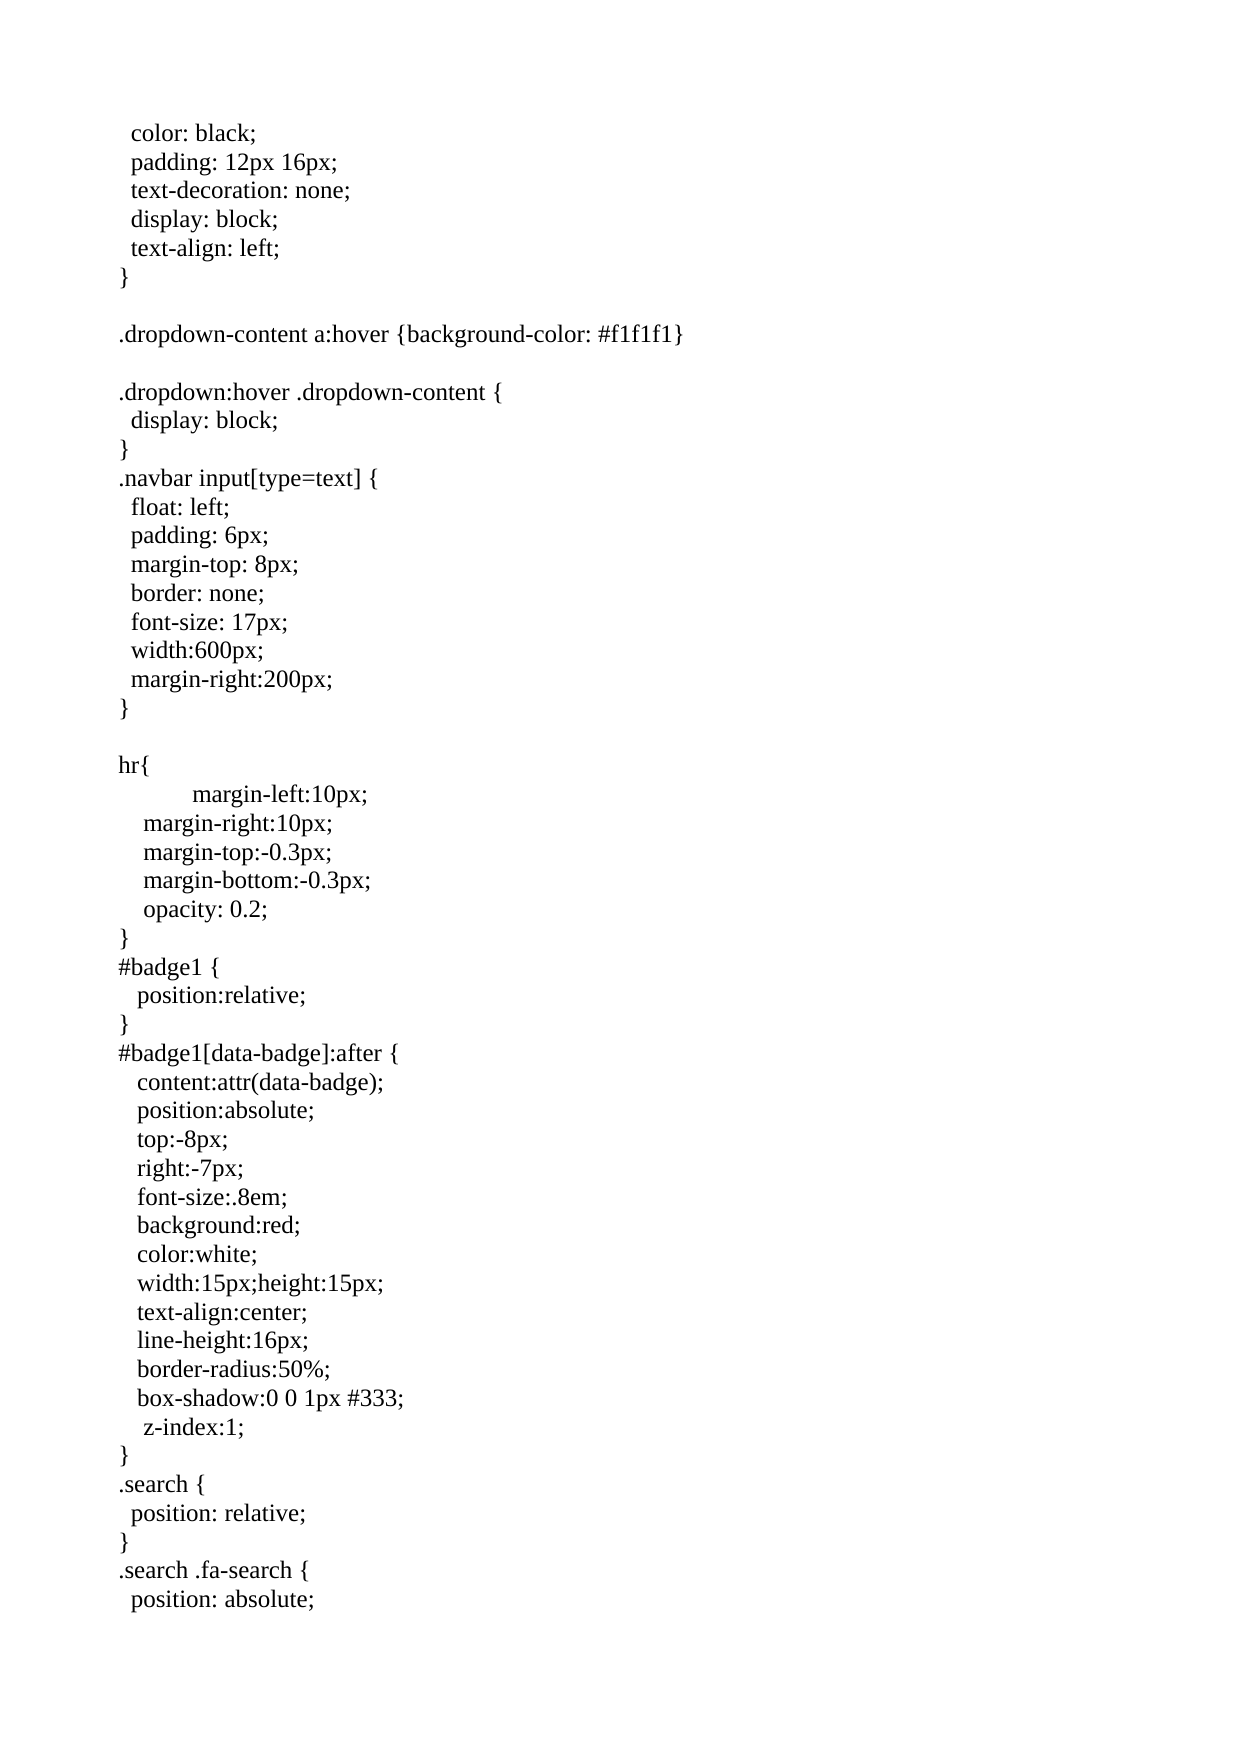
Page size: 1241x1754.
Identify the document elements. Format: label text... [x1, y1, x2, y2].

text #badge1 { [118, 952, 1122, 981]
text text-align: left; [118, 233, 1122, 262]
text .dropdown:hover .dropdown-content { [118, 377, 1122, 406]
text position:relative; [118, 981, 1122, 1009]
text margin-right:200px; [118, 664, 1122, 693]
text position: absolute; [118, 1584, 1122, 1613]
text padding: 12px 16px; [118, 147, 1122, 176]
text padding: 6px; [118, 521, 1122, 549]
text content:attr(data-badge); [118, 1067, 1122, 1096]
text } [118, 693, 1122, 722]
text font-size:.8em; [118, 1182, 1122, 1211]
text float: left; [118, 492, 1122, 521]
text hr{ [118, 751, 1122, 779]
text .navbar input[type=text] { [118, 463, 1122, 492]
text .search .fa-search { [118, 1556, 1122, 1584]
text width:15px;height:15px; [118, 1268, 1122, 1297]
text margin-bottom:-0.3px; [118, 866, 1122, 894]
text position: relative; [118, 1498, 1122, 1527]
text position:absolute; [118, 1096, 1122, 1124]
text border-radius:50%; [118, 1354, 1122, 1383]
text } [118, 1441, 1122, 1469]
text box-shadow:0 0 1px #333; [118, 1383, 1122, 1412]
text color: black; [118, 118, 1122, 147]
text } [118, 434, 1122, 463]
text margin-top: 8px; [118, 549, 1122, 578]
text background:red; [118, 1211, 1122, 1239]
text z-index:1; [118, 1412, 1122, 1441]
text margin-right:10px; [118, 808, 1122, 837]
text } [118, 262, 1122, 291]
text border: none; [118, 578, 1122, 607]
text } [118, 1009, 1122, 1038]
text color:white; [118, 1239, 1122, 1268]
text margin-top:-0.3px; [118, 837, 1122, 866]
text right:-7px; [118, 1153, 1122, 1182]
text .search { [118, 1469, 1122, 1498]
text text-align:center; [118, 1297, 1122, 1326]
text display: block; [118, 204, 1122, 233]
text } [118, 1527, 1122, 1556]
text display: block; [118, 406, 1122, 434]
text #badge1[data-badge]:after { [118, 1038, 1122, 1067]
text } [118, 923, 1122, 952]
text top:-8px; [118, 1124, 1122, 1153]
text font-size: 17px; [118, 607, 1122, 636]
text .dropdown-content a:hover {background-color: #f1f1f1} [118, 319, 1122, 348]
text line-height:16px; [118, 1326, 1122, 1354]
text text-decoration: none; [118, 176, 1122, 204]
text width:600px; [118, 636, 1122, 664]
text margin-left:10px; [118, 779, 1122, 808]
text opacity: 0.2; [118, 894, 1122, 923]
